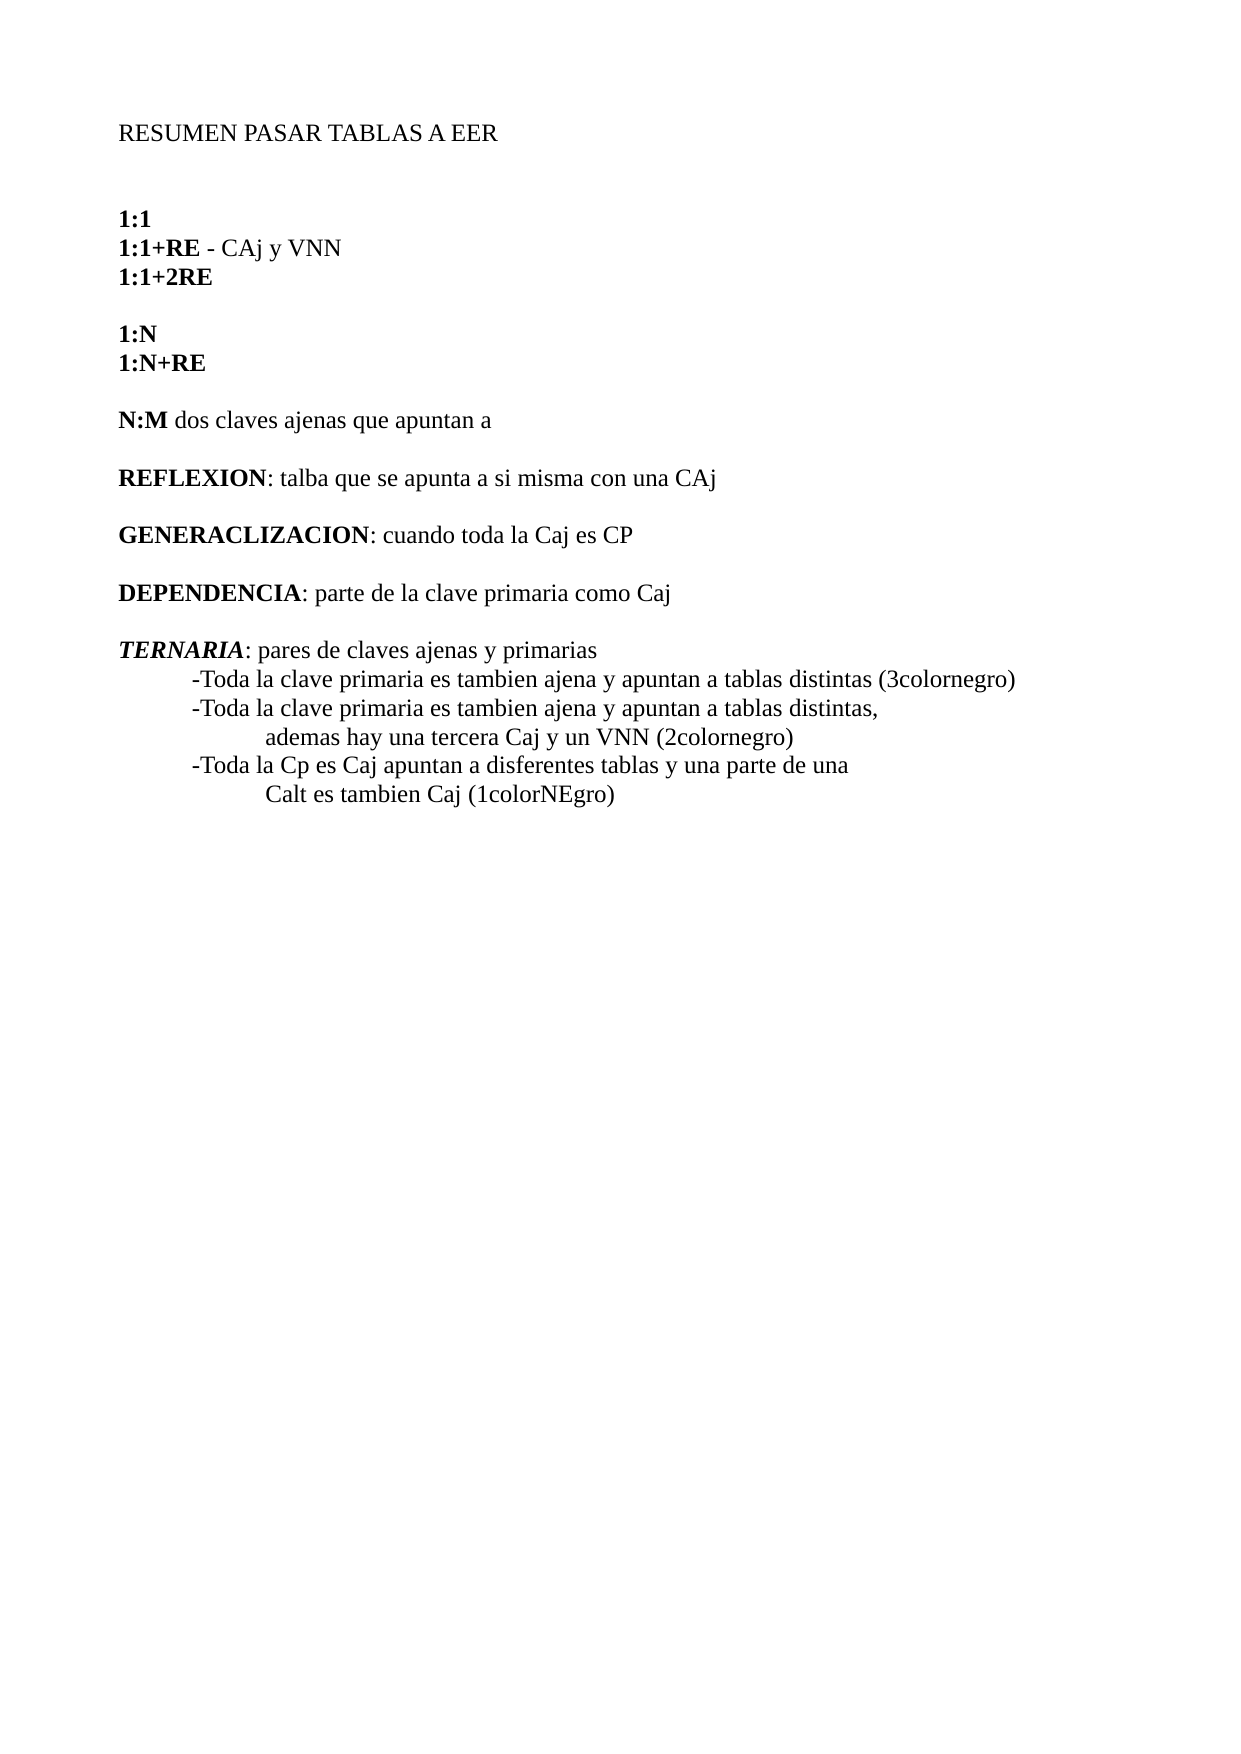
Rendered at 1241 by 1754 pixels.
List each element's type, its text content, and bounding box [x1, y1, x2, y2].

text ademas hay una tercera Caj y un VNN (2colornegro) [118, 722, 1122, 751]
text 1:1+RE - CAj y VNN [118, 233, 1122, 262]
text Calt es tambien Caj (1colorNEgro) [118, 779, 1122, 808]
text -Toda la clave primaria es tambien ajena y apuntan a tablas distintas, [118, 693, 1122, 722]
text RESUMEN PASAR TABLAS A EER [118, 118, 1122, 147]
text DEPENDENCIA: parte de la clave primaria como Caj [118, 578, 1122, 607]
text 1:N+RE [118, 348, 1122, 377]
text 1:1+2RE [118, 262, 1122, 291]
text N:M dos claves ajenas que apuntan a [118, 406, 1122, 434]
text 1:1 [118, 204, 1122, 233]
text -Toda la Cp es Caj apuntan a disferentes tablas y una parte de una [118, 751, 1122, 779]
text GENERACLIZACION: cuando toda la Caj es CP [118, 521, 1122, 549]
text -Toda la clave primaria es tambien ajena y apuntan a tablas distintas (3colornegro) [118, 664, 1122, 693]
text 1:N [118, 319, 1122, 348]
text TERNARIA: pares de claves ajenas y primarias [118, 636, 1122, 664]
text REFLEXION: talba que se apunta a si misma con una CAj [118, 463, 1122, 492]
